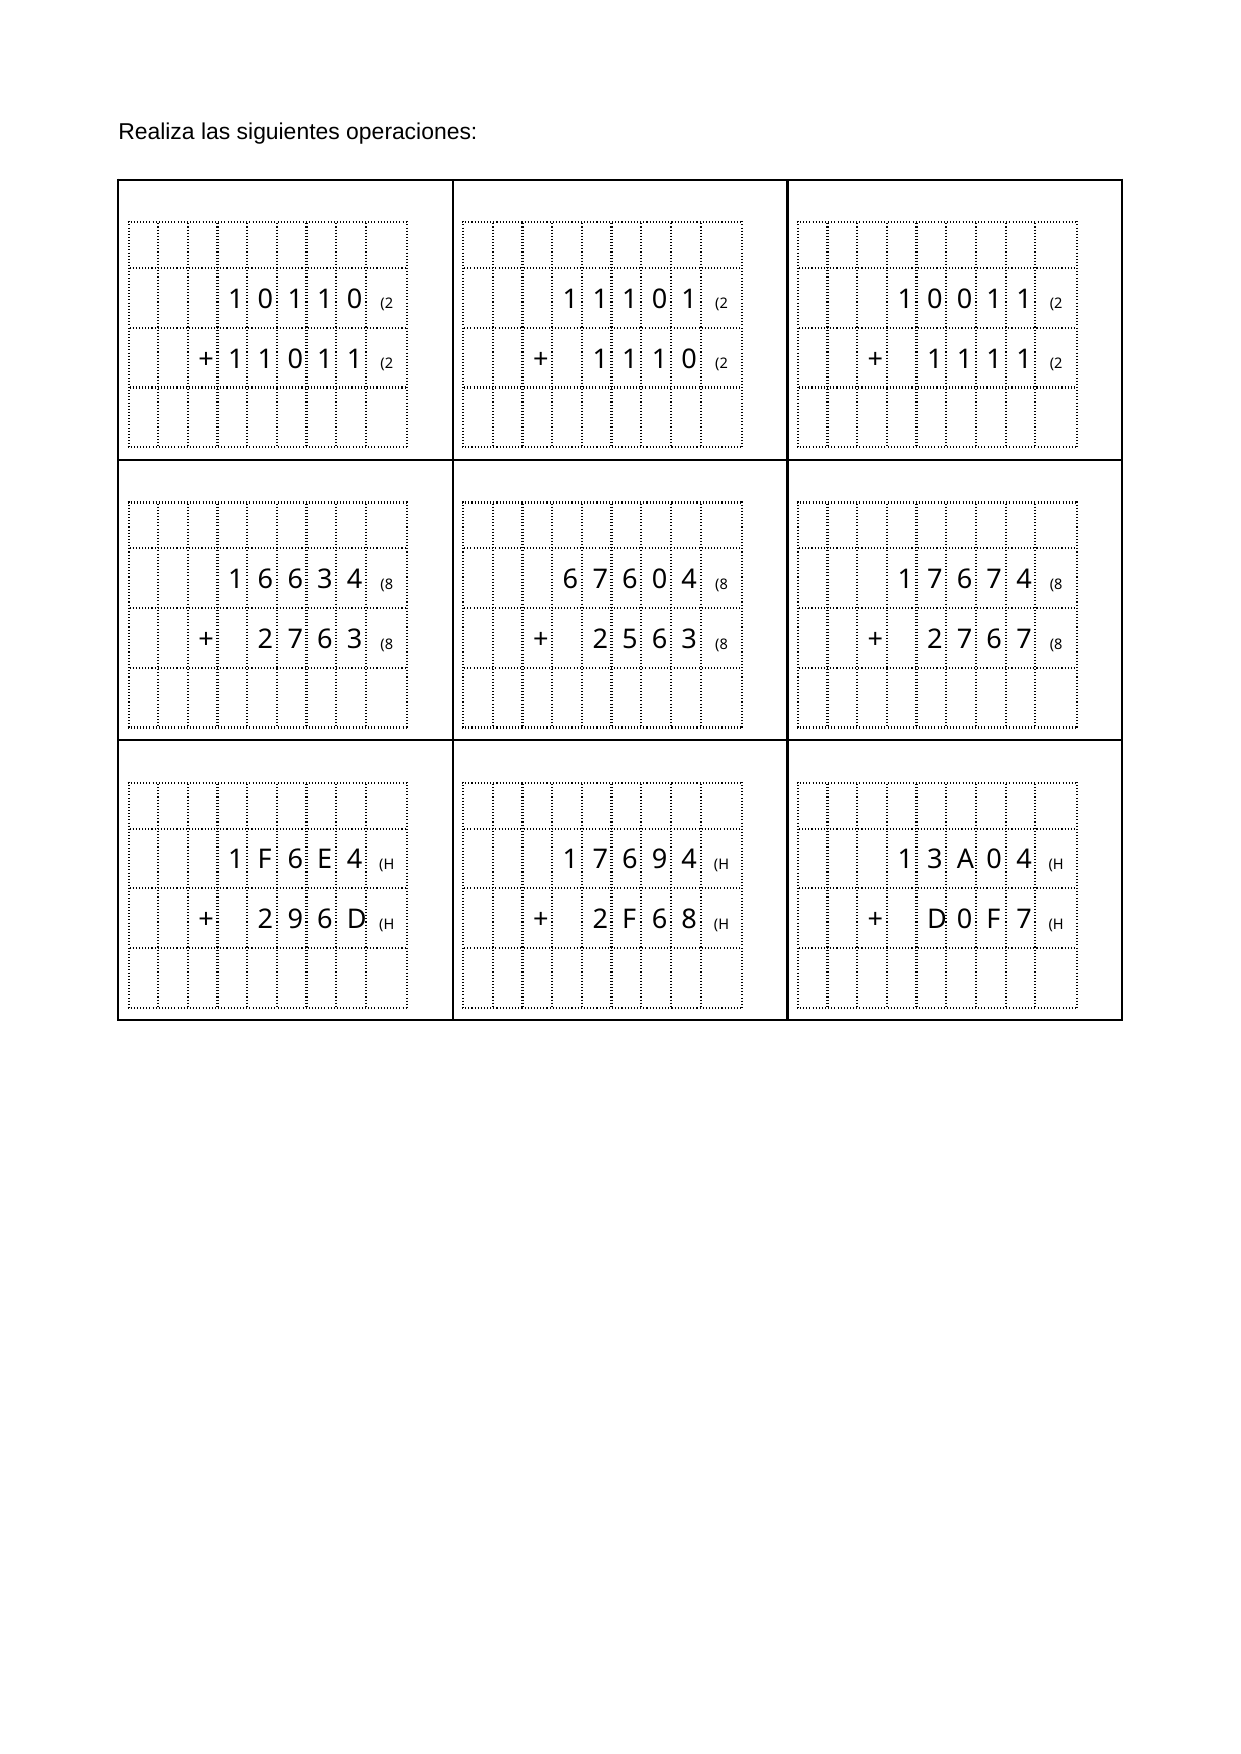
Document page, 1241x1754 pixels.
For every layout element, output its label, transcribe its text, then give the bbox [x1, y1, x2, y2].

table_header [641, 221, 671, 267]
table_header [188, 782, 217, 827]
table_header [582, 782, 611, 827]
table_cell 7 [277, 607, 306, 667]
table_header [277, 221, 306, 267]
table_cell 1 [552, 267, 582, 327]
table_cell 1 [306, 327, 336, 386]
table_cell 6 [976, 607, 1006, 667]
table_header [828, 221, 857, 267]
table_cell [887, 887, 916, 947]
table_cell [798, 607, 827, 667]
table_header [887, 782, 916, 827]
table_header [828, 782, 857, 827]
table_cell (8 [1035, 547, 1077, 607]
table_header [1035, 221, 1077, 267]
table_cell 6 [306, 607, 336, 667]
table_cell [523, 386, 552, 446]
table_cell 2 [582, 887, 611, 947]
table_cell [671, 947, 701, 1007]
table_header [916, 501, 946, 547]
table_cell [582, 947, 611, 1007]
table_cell 1 [916, 327, 946, 386]
table_cell (H [701, 828, 742, 887]
table_cell [887, 327, 916, 386]
table_cell [641, 386, 671, 446]
table_header [701, 501, 742, 547]
table_header [582, 221, 611, 267]
table_cell 9 [277, 887, 306, 947]
table_cell [336, 667, 366, 726]
table_cell 4 [1006, 547, 1035, 607]
table_cell [454, 741, 786, 1019]
table_cell [306, 667, 336, 726]
table_cell [336, 386, 366, 446]
table_cell 1 [1006, 327, 1035, 386]
table_header [277, 782, 306, 827]
table_header [798, 782, 827, 827]
table_header [1006, 221, 1035, 267]
table_cell 6 [946, 547, 976, 607]
table_cell [129, 327, 158, 386]
table_header [158, 501, 188, 547]
table_cell [129, 607, 158, 667]
table_header [119, 181, 452, 459]
table_cell [857, 547, 887, 607]
table_cell [306, 386, 336, 446]
table_cell + [188, 607, 217, 667]
table_header [671, 221, 701, 267]
table_cell [523, 267, 552, 327]
table_cell [828, 267, 857, 327]
table_cell [789, 461, 1121, 739]
table_cell [463, 327, 493, 386]
table_cell [129, 887, 158, 947]
table_header [158, 221, 188, 267]
table_cell [247, 386, 277, 446]
table_cell [218, 667, 247, 726]
table_cell 9 [641, 828, 671, 887]
table_cell (H [701, 887, 742, 947]
table_cell [1006, 386, 1035, 446]
table_cell [158, 828, 188, 887]
table_cell 4 [671, 828, 701, 887]
table_header [523, 221, 552, 267]
table_cell (8 [366, 547, 407, 607]
table_cell 6 [552, 547, 582, 607]
table_cell (8 [366, 607, 407, 667]
table_cell [158, 947, 188, 1007]
table_cell [366, 386, 407, 446]
text Realiza las siguientes operaciones: [118, 118, 1122, 144]
table_header [493, 782, 522, 827]
table_cell 3 [671, 607, 701, 667]
table_header [129, 221, 158, 267]
table_cell (2 [366, 327, 407, 386]
table_cell [277, 667, 306, 726]
table_cell F [611, 887, 641, 947]
table_header [188, 221, 217, 267]
table_cell 6 [611, 547, 641, 607]
table_cell [188, 547, 217, 607]
table_cell [552, 386, 582, 446]
table_header [887, 221, 916, 267]
table_cell [828, 607, 857, 667]
table_cell 7 [582, 828, 611, 887]
table_header [701, 221, 742, 267]
table_cell + [857, 327, 887, 386]
table_header [552, 501, 582, 547]
table_cell 1 [552, 828, 582, 887]
table_cell [493, 667, 522, 726]
table_cell [119, 741, 452, 1019]
table_cell 0 [247, 267, 277, 327]
table_cell [857, 267, 887, 327]
table_cell 7 [916, 547, 946, 607]
table_cell [828, 386, 857, 446]
table_cell D [336, 887, 366, 947]
table_cell [119, 461, 452, 739]
table_cell [798, 386, 827, 446]
table_cell [798, 667, 827, 726]
table_cell [641, 947, 671, 1007]
table_header [552, 782, 582, 827]
table_cell [463, 667, 493, 726]
table_cell 1 [887, 267, 916, 327]
table_header [887, 501, 916, 547]
table_cell D [916, 887, 946, 947]
table_cell (2 [701, 267, 742, 327]
table_cell [188, 947, 217, 1007]
table_cell [129, 947, 158, 1007]
table_cell [277, 386, 306, 446]
table_header [976, 501, 1006, 547]
table_cell [454, 461, 786, 739]
table_cell [857, 667, 887, 726]
table_header [916, 221, 946, 267]
table_cell [798, 887, 827, 947]
table_header [158, 782, 188, 827]
table_cell [976, 947, 1006, 1007]
table_cell 0 [671, 327, 701, 386]
table_cell [366, 667, 407, 726]
table_header [366, 782, 407, 827]
table_cell 1 [218, 267, 247, 327]
table_cell [188, 267, 217, 327]
table_cell [552, 887, 582, 947]
table_header [976, 782, 1006, 827]
table_cell 6 [277, 828, 306, 887]
table_header [463, 221, 493, 267]
table_cell [701, 386, 742, 446]
table_cell [671, 667, 701, 726]
table_cell [188, 386, 217, 446]
table_header [1006, 782, 1035, 827]
table_cell [463, 607, 493, 667]
table_cell (8 [701, 547, 742, 607]
table_cell 2 [582, 607, 611, 667]
table_header [552, 221, 582, 267]
table_cell 1 [582, 327, 611, 386]
table_cell [218, 887, 247, 947]
table_cell 2 [916, 607, 946, 667]
table_header [976, 221, 1006, 267]
table_cell [158, 386, 188, 446]
table_cell [552, 667, 582, 726]
table_header [306, 782, 336, 827]
table_cell [158, 267, 188, 327]
table_header [454, 181, 786, 459]
table_cell [218, 607, 247, 667]
table_cell [887, 667, 916, 726]
table_cell (2 [701, 327, 742, 386]
table_cell [523, 547, 552, 607]
table_header [701, 782, 742, 827]
table_cell [552, 607, 582, 667]
table_cell 7 [1006, 887, 1035, 947]
table_header [611, 501, 641, 547]
table_cell 7 [946, 607, 976, 667]
table_cell 0 [641, 267, 671, 327]
table_cell [828, 947, 857, 1007]
table_cell 1 [946, 327, 976, 386]
table_header [523, 782, 552, 827]
table_header [789, 181, 1121, 459]
table_cell 0 [976, 828, 1006, 887]
table_cell 0 [641, 547, 671, 607]
table_cell [887, 607, 916, 667]
table_header [671, 782, 701, 827]
table_header [671, 501, 701, 547]
table_cell [306, 947, 336, 1007]
table_cell [552, 327, 582, 386]
table_cell 7 [1006, 607, 1035, 667]
table_cell F [976, 887, 1006, 947]
table_header [641, 501, 671, 547]
table_cell [828, 887, 857, 947]
table_cell 0 [277, 327, 306, 386]
table_cell [1006, 667, 1035, 726]
table_cell [247, 947, 277, 1007]
table_cell [1035, 667, 1077, 726]
table_cell 6 [611, 828, 641, 887]
table_cell 1 [641, 327, 671, 386]
table_header [1006, 501, 1035, 547]
table_cell [158, 547, 188, 607]
table_cell 1 [306, 267, 336, 327]
table_cell [946, 947, 976, 1007]
table_cell (8 [1035, 607, 1077, 667]
table_cell [129, 828, 158, 887]
table_cell [493, 386, 522, 446]
table_header [611, 782, 641, 827]
table_cell [916, 947, 946, 1007]
table_header [336, 221, 366, 267]
table_header [857, 221, 887, 267]
table_cell 1 [336, 327, 366, 386]
table_header [798, 221, 827, 267]
table_header [828, 501, 857, 547]
table_cell [611, 386, 641, 446]
table_cell 1 [887, 547, 916, 607]
table_cell 1 [582, 267, 611, 327]
table_cell [641, 667, 671, 726]
table_cell 1 [887, 828, 916, 887]
table_cell [798, 267, 827, 327]
table_cell + [857, 887, 887, 947]
table_cell [218, 386, 247, 446]
table_cell [1035, 386, 1077, 446]
table_cell [582, 667, 611, 726]
table_cell [493, 828, 522, 887]
table_cell [158, 607, 188, 667]
table_cell [463, 947, 493, 1007]
table_cell [218, 947, 247, 1007]
table_cell 1 [218, 828, 247, 887]
table_header [218, 782, 247, 827]
table_cell 8 [671, 887, 701, 947]
table_cell [129, 386, 158, 446]
table_cell [463, 547, 493, 607]
table_cell [916, 386, 946, 446]
table_cell [523, 667, 552, 726]
table_cell [701, 667, 742, 726]
table_cell 0 [916, 267, 946, 327]
table_header [188, 501, 217, 547]
table_cell [916, 667, 946, 726]
table_header [611, 221, 641, 267]
table_cell 1 [277, 267, 306, 327]
table_cell [493, 267, 522, 327]
table_cell 6 [277, 547, 306, 607]
table_cell [493, 327, 522, 386]
table_cell [857, 386, 887, 446]
table_cell [463, 386, 493, 446]
table_cell (2 [366, 267, 407, 327]
table_cell [671, 386, 701, 446]
table_cell [493, 547, 522, 607]
table_cell [828, 547, 857, 607]
table_cell [582, 386, 611, 446]
table_cell 3 [336, 607, 366, 667]
table_header [306, 501, 336, 547]
table_cell (H [366, 828, 407, 887]
table_header [857, 501, 887, 547]
table_cell 1 [1006, 267, 1035, 327]
table_header [218, 501, 247, 547]
table_header [857, 782, 887, 827]
table_header [247, 221, 277, 267]
table_cell [552, 947, 582, 1007]
table_cell 1 [671, 267, 701, 327]
table_cell [828, 327, 857, 386]
table_cell 3 [306, 547, 336, 607]
table_cell [523, 947, 552, 1007]
table_cell [158, 327, 188, 386]
table_cell [828, 828, 857, 887]
table_cell [366, 947, 407, 1007]
table_cell [493, 887, 522, 947]
table_cell [611, 667, 641, 726]
table_cell [857, 828, 887, 887]
table_header [1035, 501, 1077, 547]
table_cell 0 [946, 267, 976, 327]
table_header [1035, 782, 1077, 827]
table_header [218, 221, 247, 267]
table_cell [493, 607, 522, 667]
table_header [247, 501, 277, 547]
table_cell [857, 947, 887, 1007]
table_cell 6 [306, 887, 336, 947]
table_cell [798, 547, 827, 607]
table_cell + [188, 327, 217, 386]
table_header [336, 501, 366, 547]
table_cell [798, 947, 827, 1007]
table_header [946, 501, 976, 547]
table_cell 3 [916, 828, 946, 887]
table_cell + [523, 607, 552, 667]
table_cell 1 [976, 267, 1006, 327]
table_cell 2 [247, 607, 277, 667]
table_header [129, 501, 158, 547]
table_cell + [523, 887, 552, 947]
table_cell + [523, 327, 552, 386]
table_cell (H [1035, 828, 1077, 887]
table_cell [798, 327, 827, 386]
table_cell [129, 547, 158, 607]
table_header [306, 221, 336, 267]
table_header [946, 782, 976, 827]
table_cell 1 [218, 327, 247, 386]
table_cell [789, 741, 1121, 1019]
table_header [493, 501, 522, 547]
table_header [463, 501, 493, 547]
table_cell [188, 667, 217, 726]
table_cell [946, 386, 976, 446]
table_cell [493, 947, 522, 1007]
table_cell 4 [336, 828, 366, 887]
table_header [247, 782, 277, 827]
table_cell 1 [611, 327, 641, 386]
table_cell + [857, 607, 887, 667]
table_cell [887, 947, 916, 1007]
table_header [463, 782, 493, 827]
table_cell 6 [641, 607, 671, 667]
table_cell [611, 947, 641, 1007]
table_header [366, 501, 407, 547]
table_cell 1 [611, 267, 641, 327]
table_cell 4 [1006, 828, 1035, 887]
table_cell [798, 828, 827, 887]
table_cell (H [366, 887, 407, 947]
table_cell [701, 947, 742, 1007]
table_cell 6 [641, 887, 671, 947]
table_header [523, 501, 552, 547]
table_cell [158, 887, 188, 947]
table_cell [129, 667, 158, 726]
table_header [916, 782, 946, 827]
table_cell [946, 667, 976, 726]
table_cell 4 [671, 547, 701, 607]
table_cell 1 [976, 327, 1006, 386]
table_cell [463, 267, 493, 327]
table_cell A [946, 828, 976, 887]
table_cell [463, 828, 493, 887]
table_cell 0 [336, 267, 366, 327]
table_cell 7 [976, 547, 1006, 607]
table_cell + [188, 887, 217, 947]
table_header [582, 501, 611, 547]
table_cell [277, 947, 306, 1007]
table_cell [129, 267, 158, 327]
table_cell F [247, 828, 277, 887]
table_cell 5 [611, 607, 641, 667]
table_header [336, 782, 366, 827]
table_header [129, 782, 158, 827]
table_cell [887, 386, 916, 446]
table_cell 1 [218, 547, 247, 607]
table_cell 6 [247, 547, 277, 607]
table_cell [1006, 947, 1035, 1007]
table_cell [247, 667, 277, 726]
table_header [366, 221, 407, 267]
table_cell (8 [701, 607, 742, 667]
table_cell (2 [1035, 267, 1077, 327]
table_cell 7 [582, 547, 611, 607]
table_cell [336, 947, 366, 1007]
table_cell (H [1035, 887, 1077, 947]
table_header [641, 782, 671, 827]
table_cell [523, 828, 552, 887]
table_header [277, 501, 306, 547]
table_cell [1035, 947, 1077, 1007]
table_cell (2 [1035, 327, 1077, 386]
table_cell 1 [247, 327, 277, 386]
table_cell 4 [336, 547, 366, 607]
table_cell 2 [247, 887, 277, 947]
table_cell [158, 667, 188, 726]
table_cell [463, 887, 493, 947]
table_cell 0 [946, 887, 976, 947]
table_cell [828, 667, 857, 726]
table_cell [188, 828, 217, 887]
table_cell [976, 667, 1006, 726]
table_header [798, 501, 827, 547]
table_cell E [306, 828, 336, 887]
table_header [493, 221, 522, 267]
table_header [946, 221, 976, 267]
table_cell [976, 386, 1006, 446]
